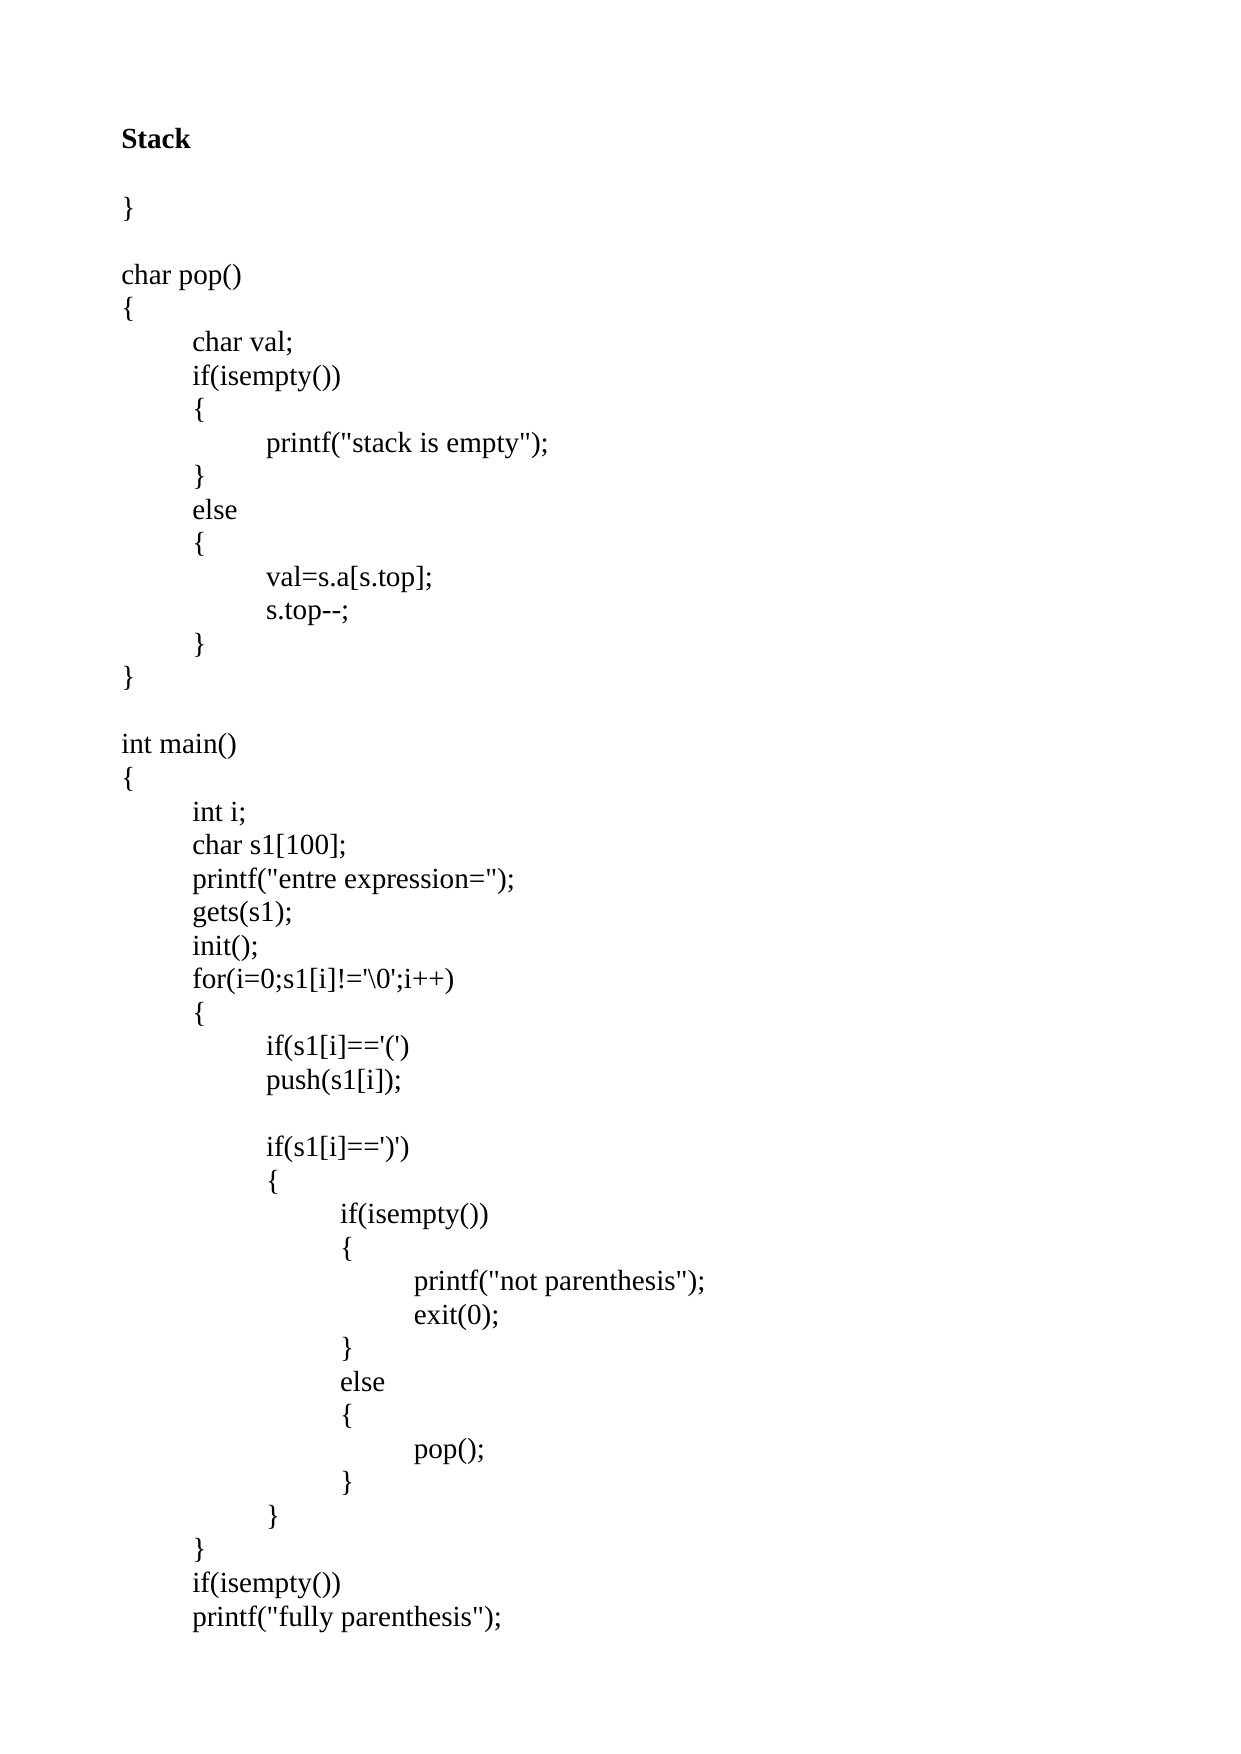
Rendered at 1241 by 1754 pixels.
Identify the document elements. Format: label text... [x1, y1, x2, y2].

text } [118, 458, 1122, 492]
text if(isempty()) [118, 1565, 1122, 1599]
text { [118, 1230, 1122, 1263]
text { [118, 291, 1122, 324]
text } [118, 659, 1122, 693]
text exit(0); [118, 1297, 1122, 1330]
text printf("entre expression="); [118, 861, 1122, 894]
text else [118, 1364, 1122, 1397]
text if(isempty()) [118, 358, 1122, 391]
text } [118, 1532, 1122, 1565]
text char s1[100]; [118, 827, 1122, 861]
text else [118, 492, 1122, 525]
text printf("stack is empty"); [118, 425, 1122, 458]
text char val; [118, 324, 1122, 358]
text s.top--; [118, 592, 1122, 626]
text pop(); [118, 1431, 1122, 1464]
text if(s1[i]==')') [118, 1129, 1122, 1163]
text push(s1[i]); [118, 1062, 1122, 1096]
text printf("not parenthesis"); [118, 1263, 1122, 1297]
text gets(s1); [118, 894, 1122, 928]
text for(i=0;s1[i]!='\0';i++) [118, 961, 1122, 995]
text val=s.a[s.top]; [118, 559, 1122, 592]
text init(); [118, 928, 1122, 961]
text if(isempty()) [118, 1196, 1122, 1230]
text { [118, 1397, 1122, 1431]
text } [118, 1330, 1122, 1364]
text if(s1[i]=='(') [118, 1028, 1122, 1062]
text int i; [118, 794, 1122, 827]
text } [118, 187, 1122, 223]
text printf("fully parenthesis"); [118, 1599, 1122, 1635]
text { [118, 391, 1122, 425]
text } [118, 626, 1122, 659]
text int main() [118, 727, 1122, 760]
text { [118, 760, 1122, 794]
text { [118, 525, 1122, 559]
text { [118, 1163, 1122, 1196]
text } [118, 1464, 1122, 1498]
text } [118, 1498, 1122, 1532]
text { [118, 995, 1122, 1028]
text char pop() [118, 257, 1122, 291]
